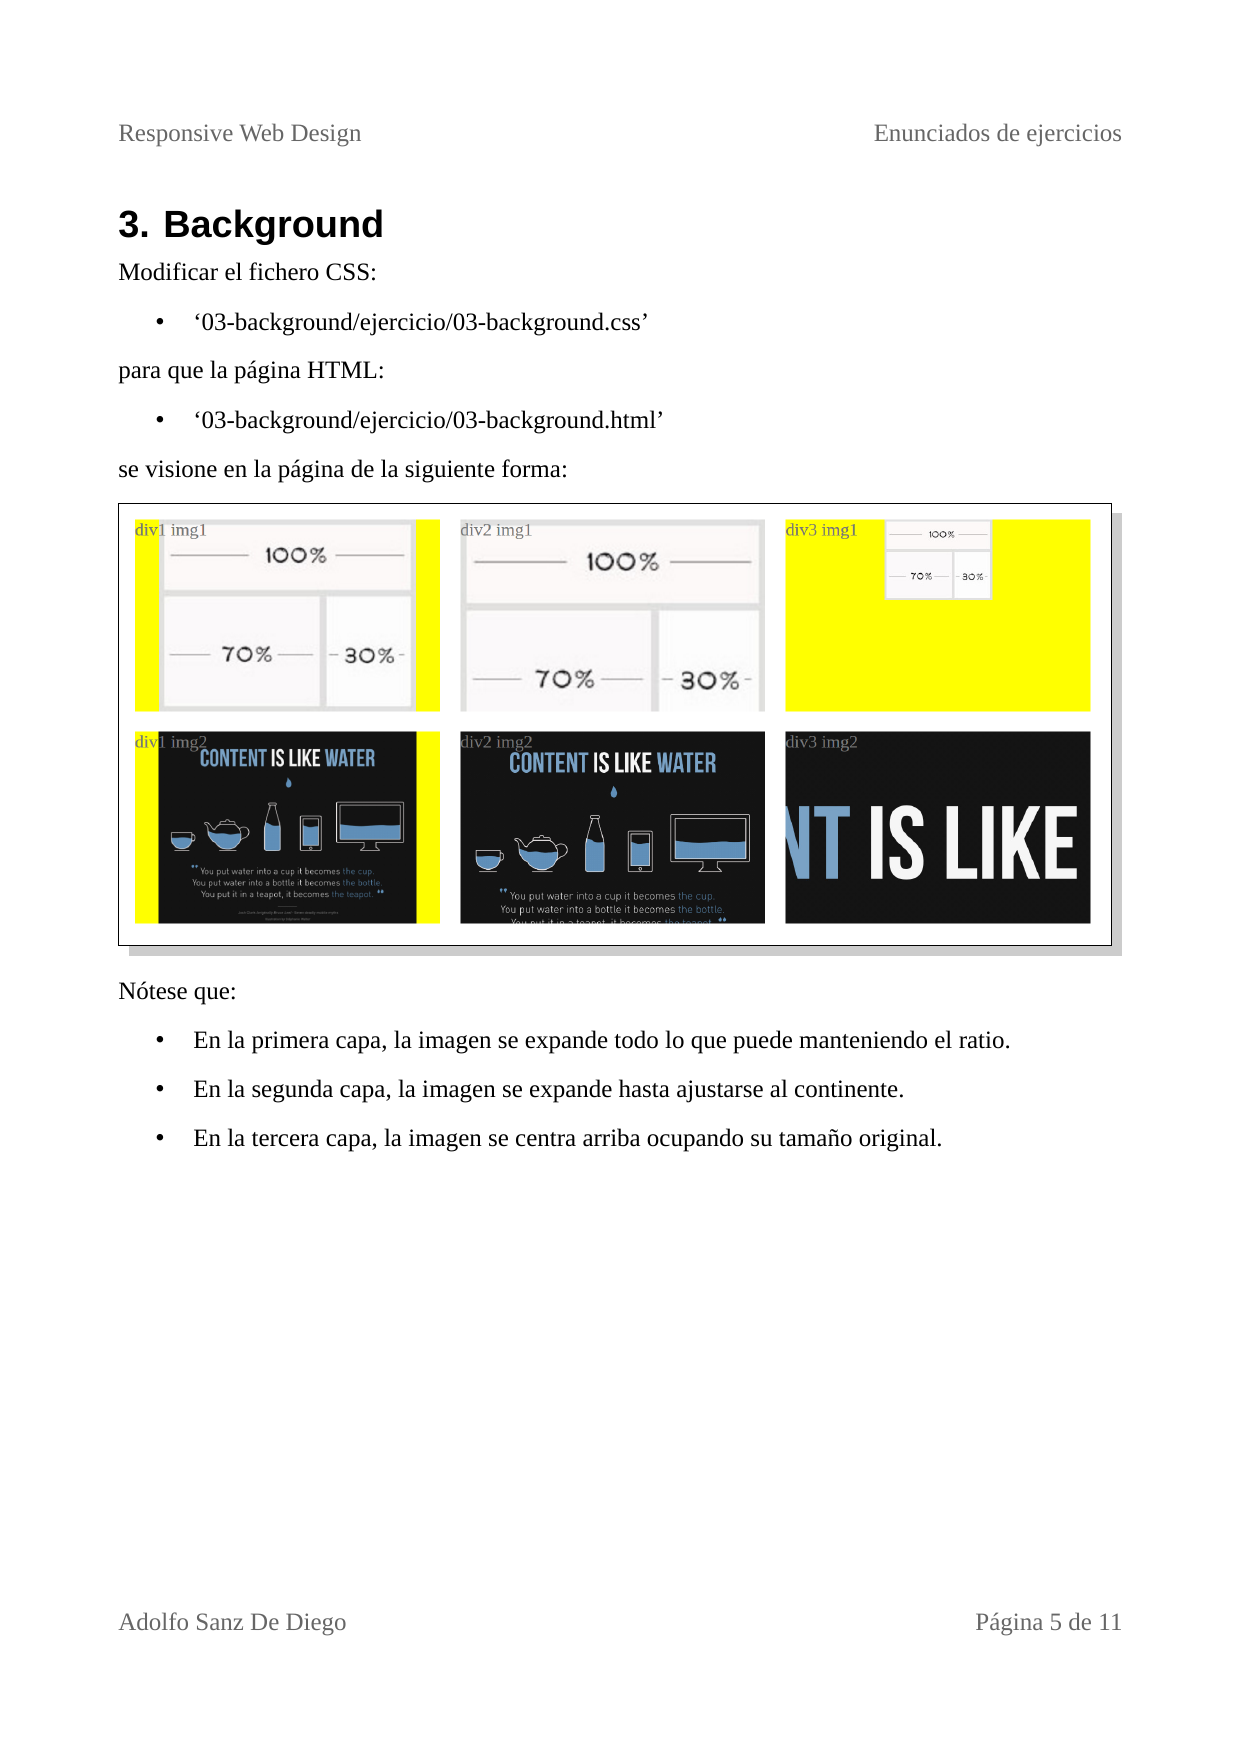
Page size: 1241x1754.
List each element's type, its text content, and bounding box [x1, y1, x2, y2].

text se visione en la página de la siguiente forma: [118, 454, 1122, 482]
list En la segunda capa, la imagen se expande hasta ajustarse al continente. [156, 1074, 1122, 1103]
list ‘03-background/ejercicio/03-background.css’ [156, 307, 1122, 335]
picture [121, 505, 1109, 943]
text para que la página HTML: [118, 356, 1122, 384]
list En la tercera capa, la imagen se centra arriba ocupando su tamaño original. [156, 1123, 1122, 1152]
text Nótese que: [118, 976, 1122, 1005]
list En la primera capa, la imagen se expande todo lo que puede manteniendo el ratio. [156, 1025, 1122, 1054]
text Modificar el fichero CSS: [118, 257, 1122, 286]
subtitle Background [118, 201, 1122, 245]
list ‘03-background/ejercicio/03-background.html’ [156, 405, 1122, 433]
